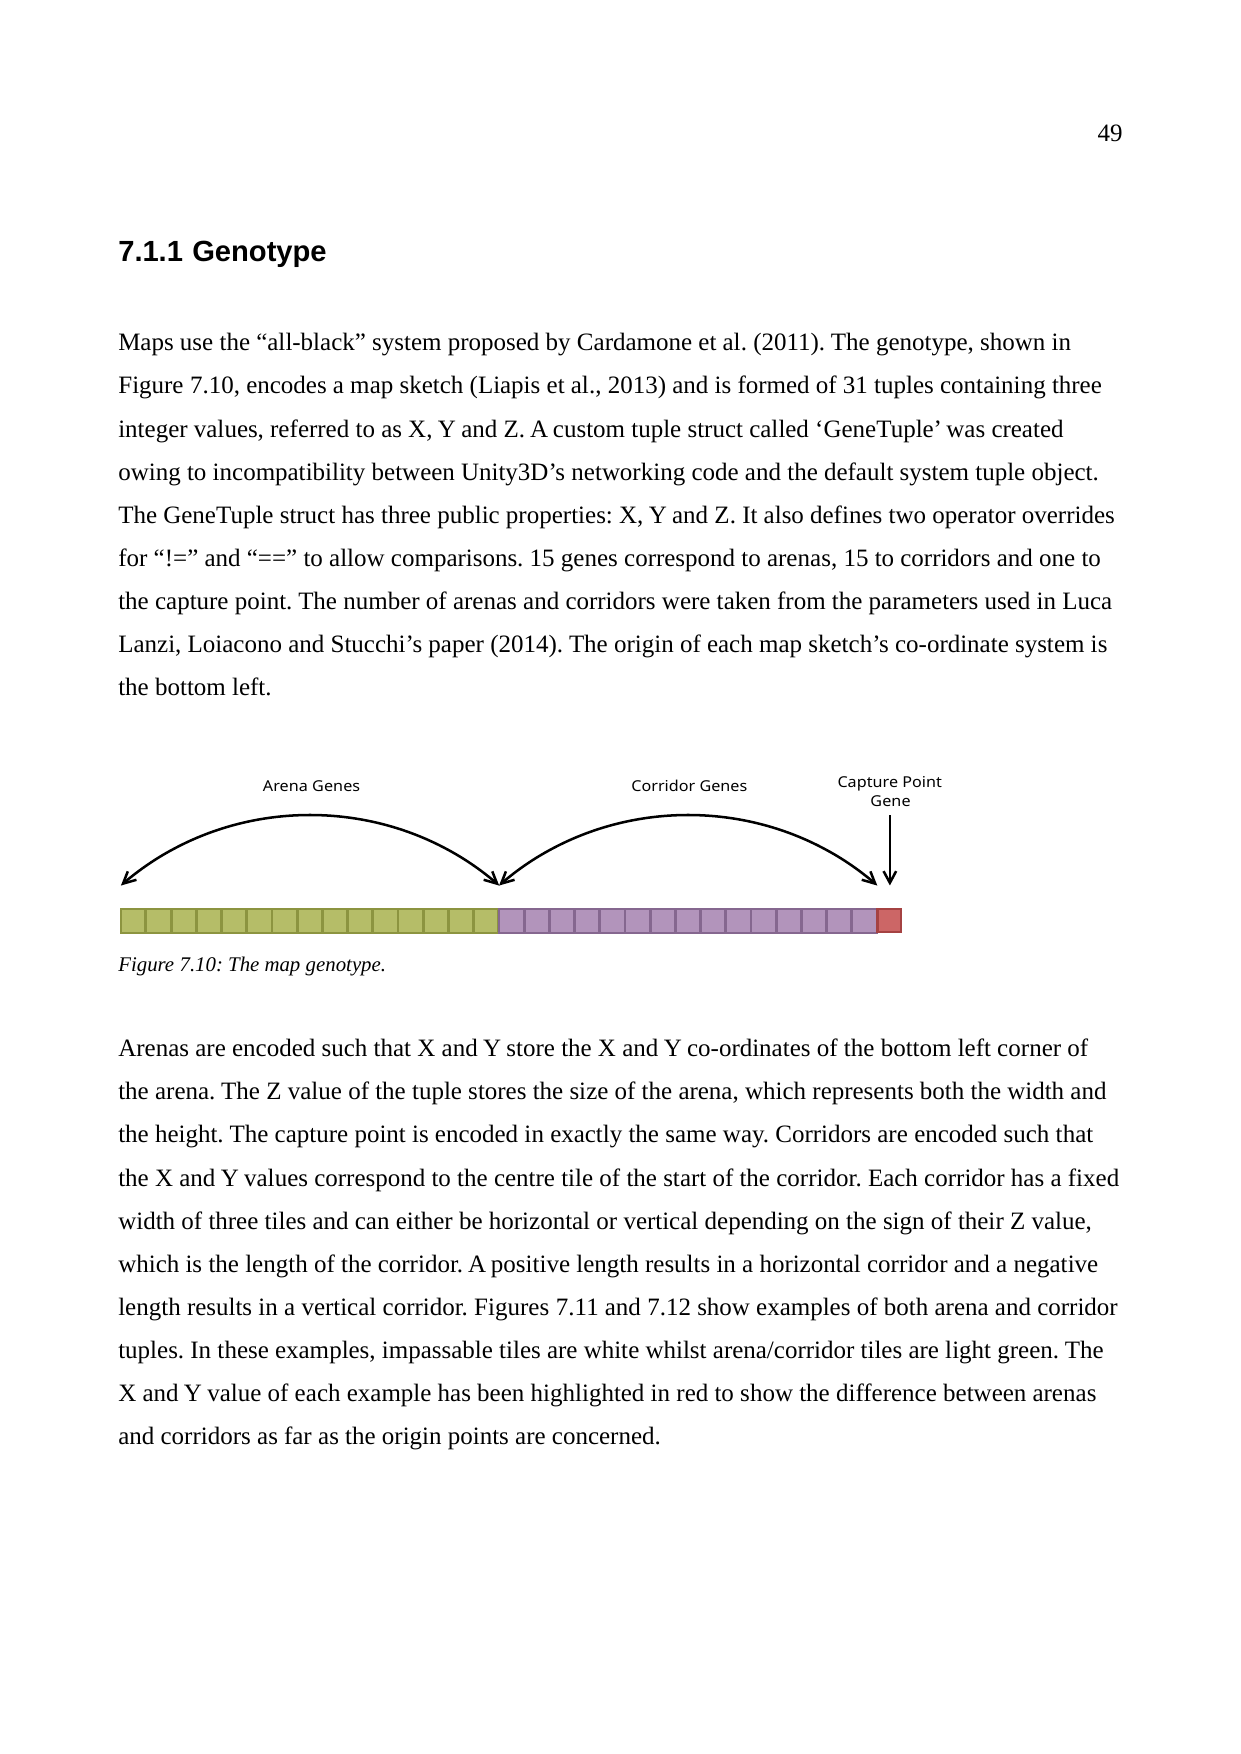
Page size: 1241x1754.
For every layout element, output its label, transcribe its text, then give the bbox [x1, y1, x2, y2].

subtitle Genotype [118, 234, 1122, 268]
text Arenas are encoded such that X and Y store the X and Y co-ordinates of the bottom left corner of the arena. The Z value of the tuple stores the size of the arena, which represents both the width and the height. The capture point is encoded in exactly the same way. Corridors are encoded such that the X and Y values correspond to the centre tile of the start of the corridor. Each corridor has a fixed width of three tiles and can either be horizontal or vertical depending on the sign of their Z value, which is the length of the corridor. A positive length results in a horizontal corridor and a negative length results in a vertical corridor. Figures 7.11 and 7.12 show examples of both arena and corridor tuples. In these examples, impassable tiles are white whilst arena/corridor tiles are light green. The X and Y value of each example has been highlighted in red to show the difference between arenas and corridors as far as the origin points are concerned. [118, 1033, 1122, 1450]
text Figure 7.10: The map genotype. [118, 771, 944, 976]
text Maps use the “all-black” system proposed by Cardamone et al. (2011). The genotype, shown in Figure 7.10, encodes a map sketch (Liapis et al., 2013) and is formed of 31 tuples containing three integer values, referred to as X, Y and Z. A custom tuple struct called ‘GeneTuple’ was created owing to incompatibility between Unity3D’s networking code and the default system tuple object. The GeneTuple struct has three public properties: X, Y and Z. It also defines two operator overrides for “!=” and “==” to allow comparisons. 15 genes correspond to arenas, 15 to corridors and one to the capture point. The number of arenas and corridors were taken from the parameters used in Luca Lanzi, Loiacono and Stucchi’s paper (2014). The origin of each map sketch’s co-ordinate system is the bottom left. [118, 327, 1122, 701]
